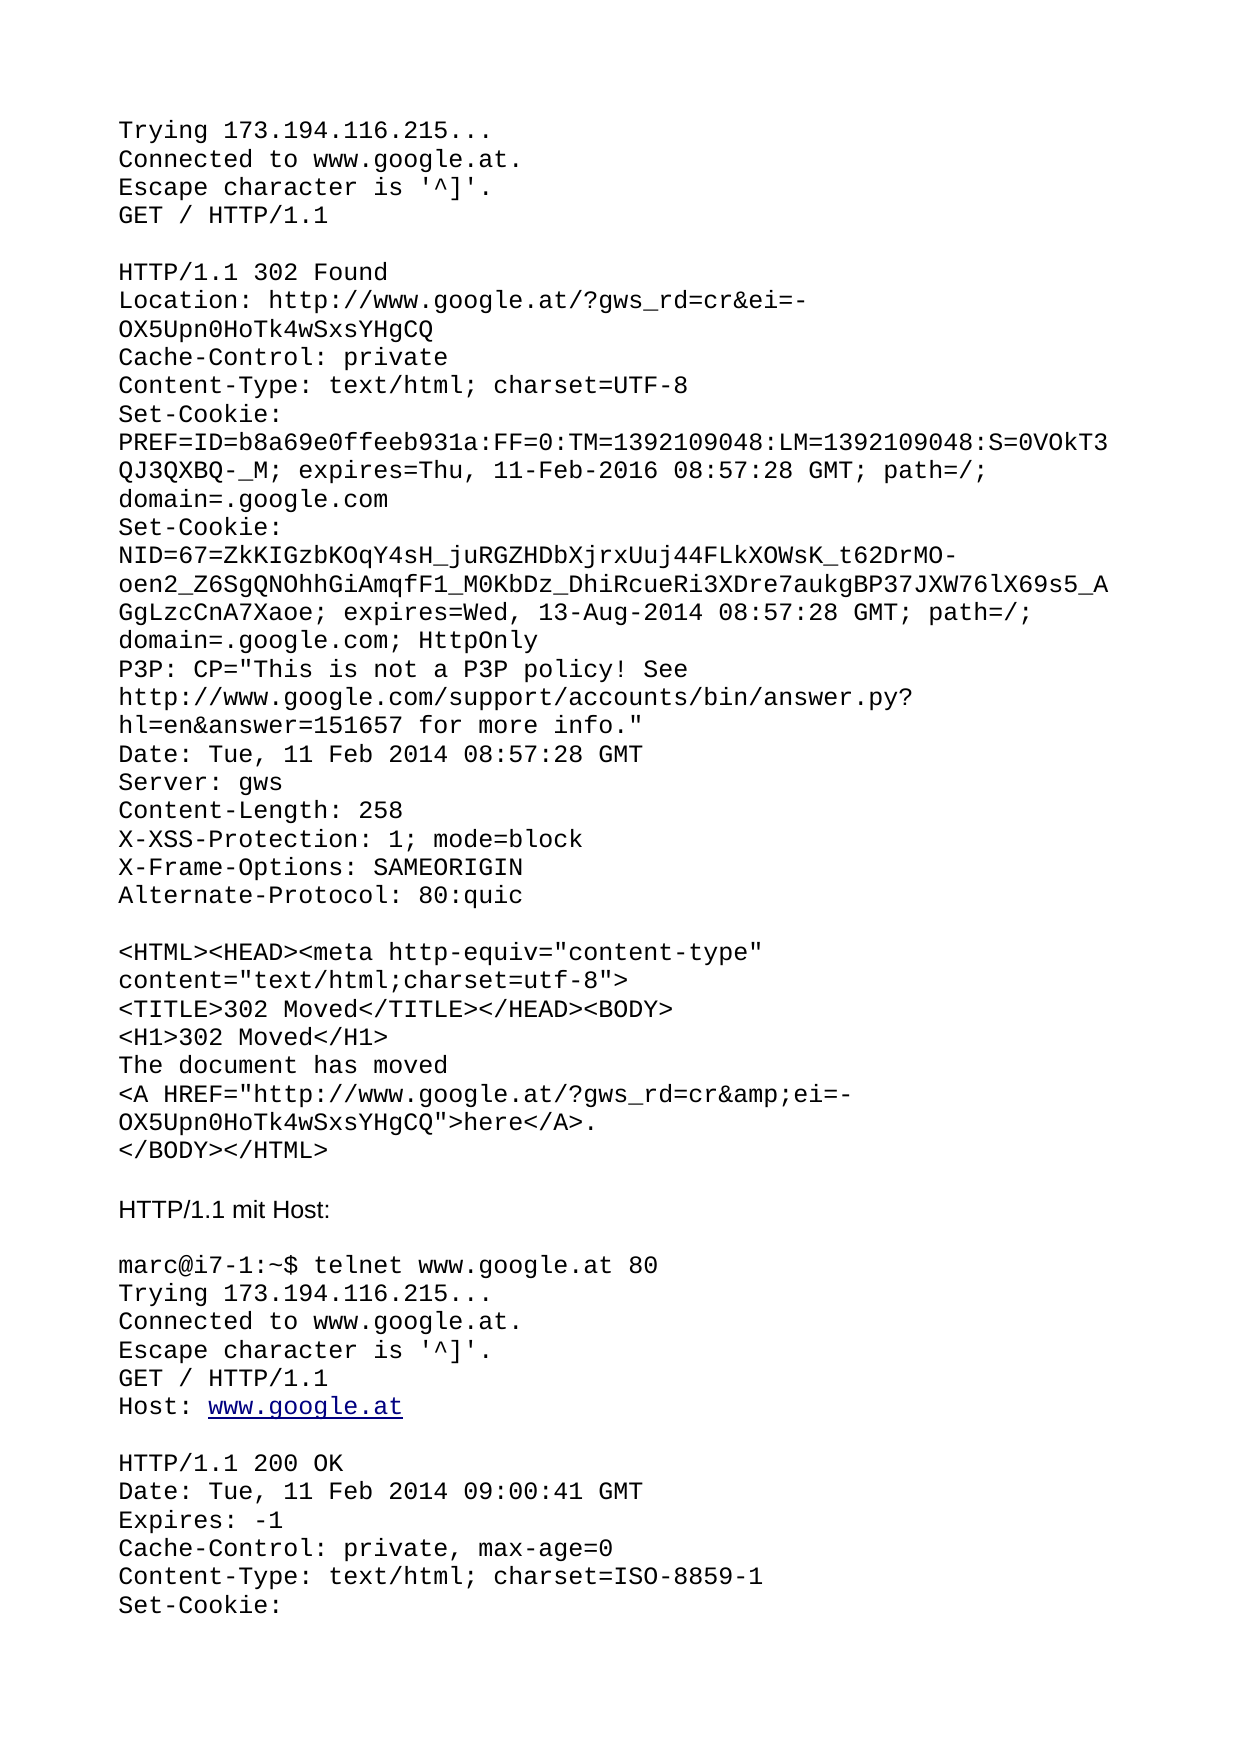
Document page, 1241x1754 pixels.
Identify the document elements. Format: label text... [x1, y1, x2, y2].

text Set-Cookie: PREF=ID=b8a69e0ffeeb931a:FF=0:TM=1392109048:LM=1392109048:S=0VOkT3QJ3QXBQ-_M; expires=Thu, 11-Feb-2016 08:57:28 GMT; path=/; domain=.google.com [118, 401, 1122, 515]
text Alternate-Protocol: 80:quic [118, 883, 1122, 911]
text HTTP/1.1 302 Found [118, 260, 1122, 288]
text Host: www.google.at [118, 1394, 1122, 1422]
text P3P: CP="This is not a P3P policy! See http://www.google.com/support/accounts/bin/answer.py?hl=en&answer=151657 for more info." [118, 656, 1122, 741]
text <H1>302 Moved</H1> [118, 1025, 1122, 1053]
text HTTP/1.1 200 OK [118, 1451, 1122, 1479]
text <A HREF="http://www.google.at/?gws_rd=cr&amp;ei=-OX5Upn0HoTk4wSxsYHgCQ">here</A>. [118, 1081, 1122, 1138]
text Cache-Control: private [118, 345, 1122, 373]
text <HTML><HEAD><meta http-equiv="content-type" content="text/html;charset=utf-8"> [118, 940, 1122, 996]
text <TITLE>302 Moved</TITLE></HEAD><BODY> [118, 996, 1122, 1025]
text </BODY></HTML> [118, 1138, 1122, 1166]
text GET / HTTP/1.1 [118, 1366, 1122, 1394]
text Content-Type: text/html; charset=ISO-8859-1 [118, 1564, 1122, 1592]
text The document has moved [118, 1053, 1122, 1081]
text X-XSS-Protection: 1; mode=block [118, 826, 1122, 855]
text Set-Cookie: [118, 1592, 1122, 1621]
text Connected to www.google.at. [118, 1309, 1122, 1337]
text Set-Cookie: NID=67=ZkKIGzbKOqY4sH_juRGZHDbXjrxUuj44FLkXOWsK_t62DrMO-oen2_Z6SgQNOhhGiAmqfF1_M0KbDz_DhiRcueRi3XDre7aukgBP37JXW76lX69s5_AGgLzcCnA7Xaoe; expires=Wed, 13-Aug-2014 08:57:28 GMT; path=/; domain=.google.com; HttpOnly [118, 515, 1122, 656]
text Content-Type: text/html; charset=UTF-8 [118, 373, 1122, 401]
text HTTP/1.1 mit Host: [118, 1195, 1122, 1223]
text Connected to www.google.at. [118, 146, 1122, 175]
text Expires: -1 [118, 1507, 1122, 1536]
text Content-Length: 258 [118, 798, 1122, 826]
text Date: Tue, 11 Feb 2014 09:00:41 GMT [118, 1479, 1122, 1507]
text Escape character is '^]'. [118, 1337, 1122, 1366]
text X-Frame-Options: SAMEORIGIN [118, 855, 1122, 883]
text Server: gws [118, 770, 1122, 798]
text GET / HTTP/1.1 [118, 203, 1122, 231]
text marc@i7-1:~$ telnet www.google.at 80 [118, 1252, 1122, 1281]
text Trying 173.194.116.215... [118, 118, 1122, 146]
text Location: http://www.google.at/?gws_rd=cr&ei=-OX5Upn0HoTk4wSxsYHgCQ [118, 288, 1122, 345]
text Escape character is '^]'. [118, 175, 1122, 203]
text Trying 173.194.116.215... [118, 1281, 1122, 1309]
text Cache-Control: private, max-age=0 [118, 1536, 1122, 1564]
text Date: Tue, 11 Feb 2014 08:57:28 GMT [118, 741, 1122, 770]
